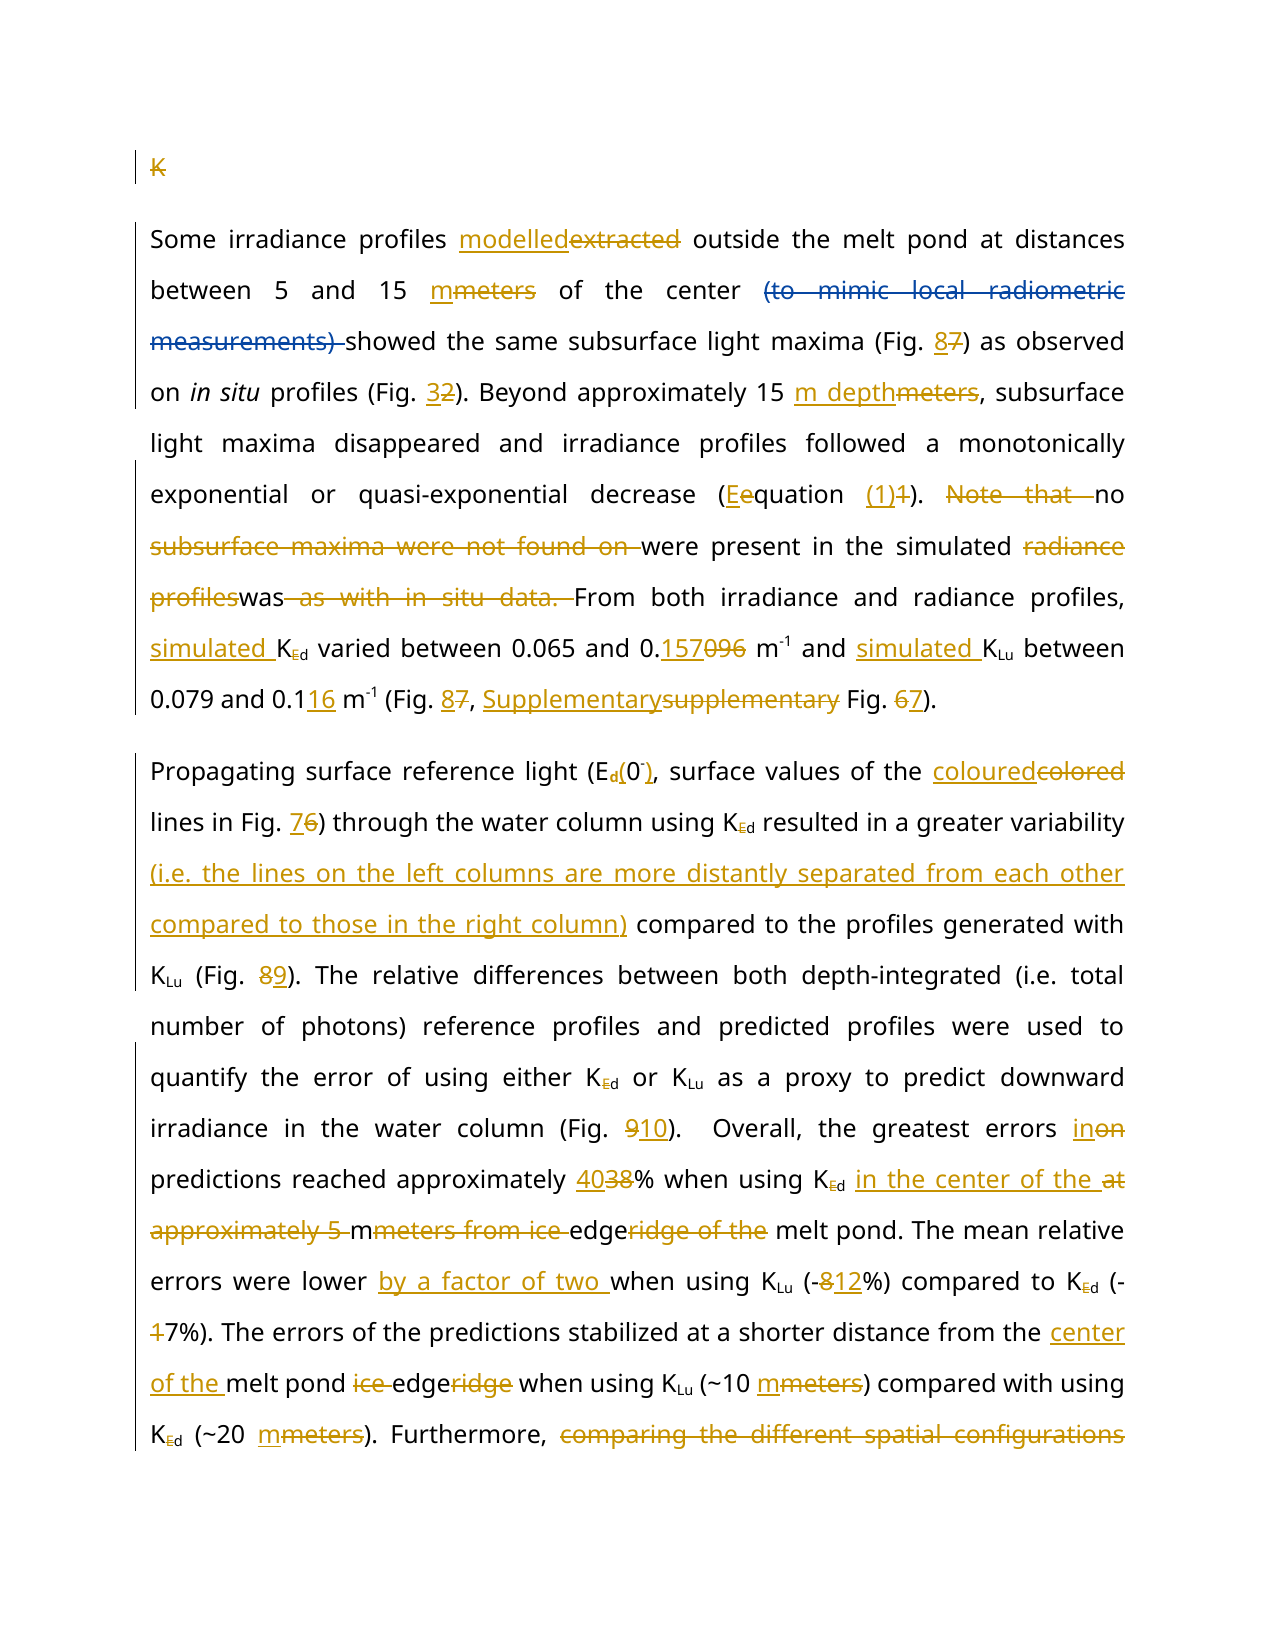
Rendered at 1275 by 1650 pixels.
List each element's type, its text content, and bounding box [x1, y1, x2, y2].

text Propagating surface reference light (Ed(0-), surface values of the coloured lines in Fig. 7) through the water column using Kd resulted in a greater variability (i.e. the lines on the left columns are more distantly separated from each other compared to those in the right column) compared to the profiles generated with KLu (Fig. 9). The relative differences between both depth-integrated (i.e. total number of photons) reference profiles and predicted profiles were used to quantify the error of using either Kd or KLu as a proxy to predict downward irradiance in the water column (Fig. 10). Overall, the greatest errors in predictions reached approximately 40% when using Kd in the center of the medge melt pond. The mean relative errors were lower by a factor of two when using KLu (-12%) compared to Kd (-7%). The errors of the predictions stabilized at a shorter distance from the center of the melt pond edge when using KLu (~10 m) compared with using Kd (~20 m). Furthermore, the largest error occurred when the melt pond occupied 25% of the area (Fig. 1) used to derive the reference average profile (Fig. 10). [150, 886, 1125, 1451]
text Some irradiance profiles modelled outside the melt pond at distances between 5 and 15 m of the center showed the same subsurface light maxima (Fig. 8) as observed on in situ profiles (Fig. 3). Beyond approximately 15 m depth, subsurface light maxima disappeared and irradiance profiles followed a monotonically exponential or quasi-exponential decrease (Equation (1)). no were present in the simulated wasFrom both irradiance and radiance profiles, simulated Kd varied between 0.065 and 0.157 m-1 and simulated KLu between 0.079 and 0.116 m-1 (Fig. 8, Supplementary Fig. 7). [150, 222, 1125, 715]
text Propagating surface reference light (Ed(0-), surface values of the coloured lines in Fig. 7) through the water column using Kd resulted in a greater variability (i.e. the lines on the left columns are more distantly separated from each other compared to those in the right column) compared to the profiles generated with KLu (Fig. 9). The relative differences between both depth-integrated (i.e. total number of photons) reference profiles and predicted profiles were used to quantify the error of using either Kd or KLu as a proxy to predict downward irradiance in the water column (Fig. 10). Overall, the greatest errors in predictions reached approximately 40% when using Kd in the center of the medge melt pond. The mean relative errors were lower by a factor of two when using KLu (-12%) compared to Kd (-7%). The errors of the predictions stabilized at a shorter distance from the center of the melt pond edge when using KLu (~10 m) compared with using Kd (~20 m). Furthermore, the largest error occurred when the melt pond occupied 25% of the area (Fig. 1) used to derive the reference average profile (Fig. 10). [150, 753, 1125, 884]
